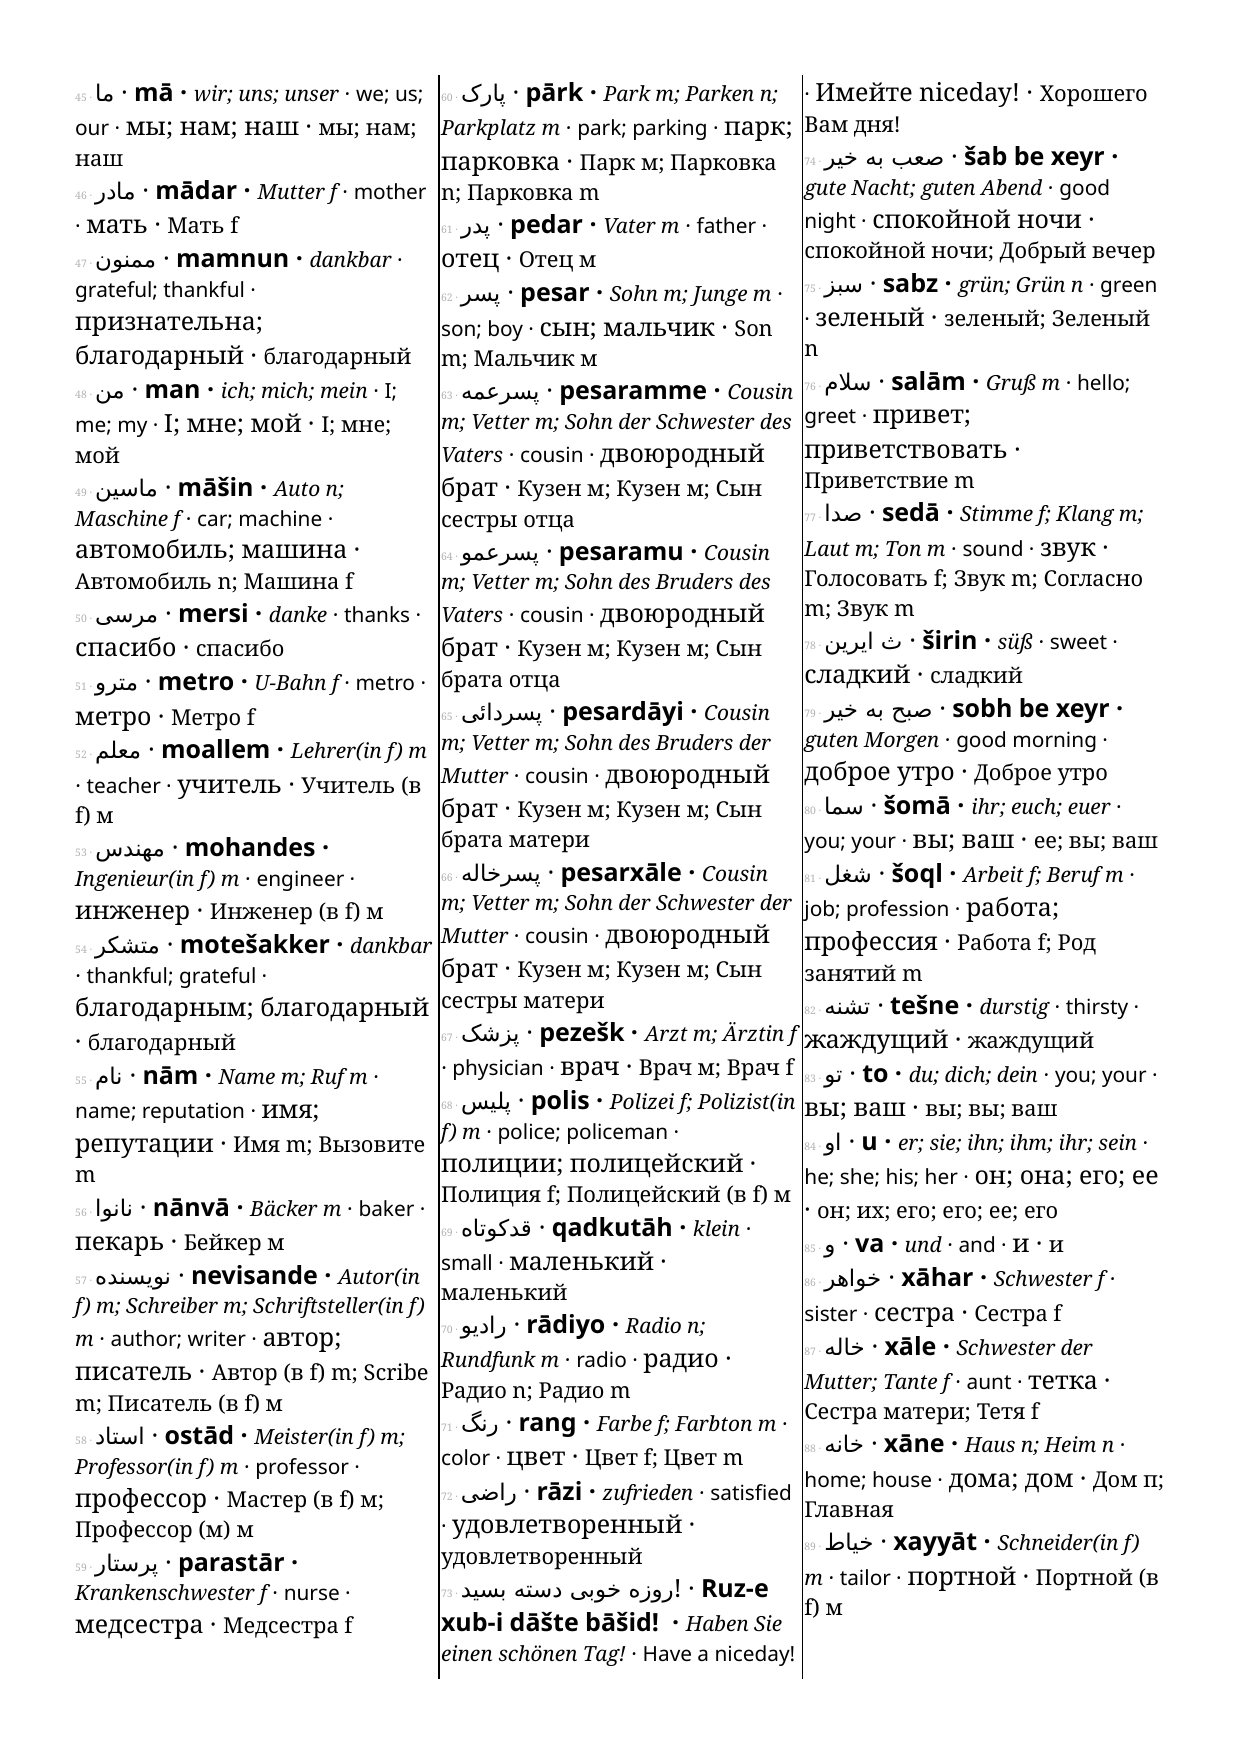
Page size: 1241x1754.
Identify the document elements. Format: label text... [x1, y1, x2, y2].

text 50 · مرسی · mersi · danke · thanks · спасибо · спасибо [75, 596, 436, 664]
text 61 · پدر · pedar · Vater m · father · отец · Отец м [441, 207, 799, 275]
text 71 · رنگ · rang · Farbe f; Farbton m · color · цвет · Цвет f; Цвет m [441, 1405, 799, 1473]
text 60 · پارک · pārk · Park m; Parken n; Parkplatz m · park; parking · парк; парковка · Парк м; Парковка n; Парковка m [441, 75, 799, 207]
text 53 · مهندس · mohandes · Ingenieur(in f) m · engineer · инженер · Инженер (в f) м [75, 830, 436, 927]
text 86 · خواهر · xāhar · Schwester f · sister · сестра · Сестра f [804, 1260, 1166, 1328]
text 46 · مادر · mādar · Mutter f · mother · мать · Мать f [75, 173, 436, 241]
text 80 · سما · šomā · ihr; euch; euer · you; your · вы; ваш · ее; вы; ваш [804, 787, 1166, 856]
text 67 · پزشک · pezešk · Arzt m; Ärztin f · physician · врач · Врач м; Врач f [441, 1015, 799, 1083]
text 63 · پسرعمه · pesaramme · Cousin m; Vetter m; Sohn der Schwester des Vaters · cousin · двоюродный брат · Кузен м; Кузен м; Сын сестры отца [441, 373, 799, 533]
text 87 · خاله · xāle · Schwester der Mutter; Tante f · aunt · тетка · Сестра матери; Тетя f [804, 1328, 1166, 1426]
text 62 · پسر · pesar · Sohn m; Junge m · son; boy · сын; мальчик · Son m; Мальчик м [441, 275, 799, 373]
text 45 · ما · mā · wir; uns; unser · we; us; our · мы; нам; наш · мы; нам; наш [75, 75, 436, 173]
text 65 · پسردائی · pesardāyi · Cousin m; Vetter m; Sohn des Bruders der Mutter · cousin · двоюродный брат · Кузен м; Кузен м; Сын брата матери [441, 694, 799, 854]
text 84 · او · u · er; sie; ihn; ihm; ihr; sein · he; she; his; her · он; она; его; ее · он; их; его; его; ее; его [804, 1124, 1166, 1226]
text 66 · پسرخاله · pesarxāle · Cousin m; Vetter m; Sohn der Schwester der Mutter · cousin · двоюродный брат · Кузен м; Кузен м; Сын сестры матери [441, 854, 799, 1015]
text 73 · روزه خوبی دسته بسید! · Ruz-e xub-i dāšte bāšid! · Haben Sie einen schönen Tag! · Have a niceday! · Имейте niceday! · Хорошего Вам дня! [441, 1571, 799, 1668]
text 57 · نویسنده · nevisande · Autor(in f) m; Schreiber m; Schriftsteller(in f) m · author; writer · автор; писатель · Автор (в f) m; Scribe m; Писатель (в f) м [75, 1257, 436, 1418]
text 83 · تو · to · du; dich; dein · you; your · вы; ваш · вы; вы; ваш [804, 1056, 1166, 1124]
text 81 · شغل · šoql · Arbeit f; Beruf m · job; profession · работа; профессия · Работа f; Род занятий m [804, 856, 1166, 988]
text 77 · صدا · sedā · Stimme f; Klang m; Laut m; Ton m · sound · звук · Голосовать f; Звук m; Согласно m; Звук m [804, 495, 1166, 623]
text 76 · سلام · salām · Gruß m · hello; greet · привет; приветствовать · Приветствие m [804, 363, 1166, 495]
text 78 · ث ایرین · širin · süß · sweet · сладкий · сладкий [804, 623, 1166, 691]
text 52 · معلم · moallem · Lehrer(in f) m · teacher · учитель · Учитель (в f) м [75, 732, 436, 830]
text 69 · قدکوتاه · qadkutāh · klein · small · маленький · маленький [441, 1209, 799, 1307]
text 59 · پرستار · parastār · Krankenschwester f · nurse · медсестра · Медсестра f [75, 1544, 436, 1641]
text 58 · استاد · ostād · Meister(in f) m; Professor(in f) m · professor · профессор · Мастер (в f) м; Профессор (м) м [75, 1418, 436, 1544]
text 64 · پسرعمو · pesaramu · Cousin m; Vetter m; Sohn des Bruders des Vaters · cousin · двоюродный брат · Кузен м; Кузен м; Сын брата отца [441, 533, 799, 694]
text 49 · ماسین · māšin · Auto n; Maschine f · car; machine · автомобиль; машина · Автомобиль n; Машина f [75, 469, 436, 596]
text 74 · صعب به خیر · šab be xeyr · gute Nacht; guten Abend · good night · спокойной ночи · спокойной ночи; Добрый вечер [804, 139, 1166, 265]
text 56 · نانوا · nānvā · Bäcker m · baker · пекарь · Бейкер м [75, 1189, 436, 1257]
text 79 · صبح به خیر · sobh be xeyr · guten Morgen · good morning · доброе утро · Доброе утро [804, 691, 1166, 787]
text 89 · خیاط · xayyāt · Schneider(in f) m · tailor · портной · Портной (в f) м [804, 1524, 1166, 1622]
text 51 · مترو · metro · U‐Bahn f · metro · метро · Метро f [75, 664, 436, 732]
text 75 · سبز · sabz · grün; Grün n · green · зеленый · зеленый; Зеленый n [804, 265, 1166, 363]
text 70 · رادیو · rādiyo · Radio n; Rundfunk m · radio · радио · Радио n; Радио m [441, 1307, 799, 1405]
text 55 · نام · nām · Name m; Ruf m · name; reputation · имя; репутации · Имя m; Вызовите m [75, 1057, 436, 1189]
text 47 · ممنون · mamnun · dankbar · grateful; thankful · признательна; благодарный · благодарный [75, 241, 436, 372]
text 73 · روزه خوبی دسته بسید! · Ruz-e xub-i dāšte bāšid! · Haben Sie einen schönen Tag! · Have a niceday! · Имейте niceday! · Хорошего Вам дня! [804, 75, 1166, 139]
text 48 · من · man · ich; mich; mein · I; me; my · I; мне; мой · I; мне; мой [75, 372, 436, 469]
text 88 · خانه · xāne · Haus n; Heim n · home; house · дома; дом · Дом п; Главная [804, 1426, 1166, 1524]
text 54 · متشکر · motešakker · dankbar · thankful; grateful · благодарным; благодарный · благодарный [75, 927, 436, 1057]
text 85 · و · va · und · and · и · и [804, 1226, 1166, 1260]
text 68 · پلیس · polis · Polizei f; Polizist(in f) m · police; policeman · полиции; полицейский · Полиция f; Полицейский (в f) м [441, 1083, 799, 1209]
text 82 · تشنه · tešne · durstig · thirsty · жаждущий · жаждущий [804, 988, 1166, 1056]
text 72 · راضی · rāzi · zufrieden · satisfied · удовлетворенный · удовлетворенный [441, 1473, 799, 1571]
